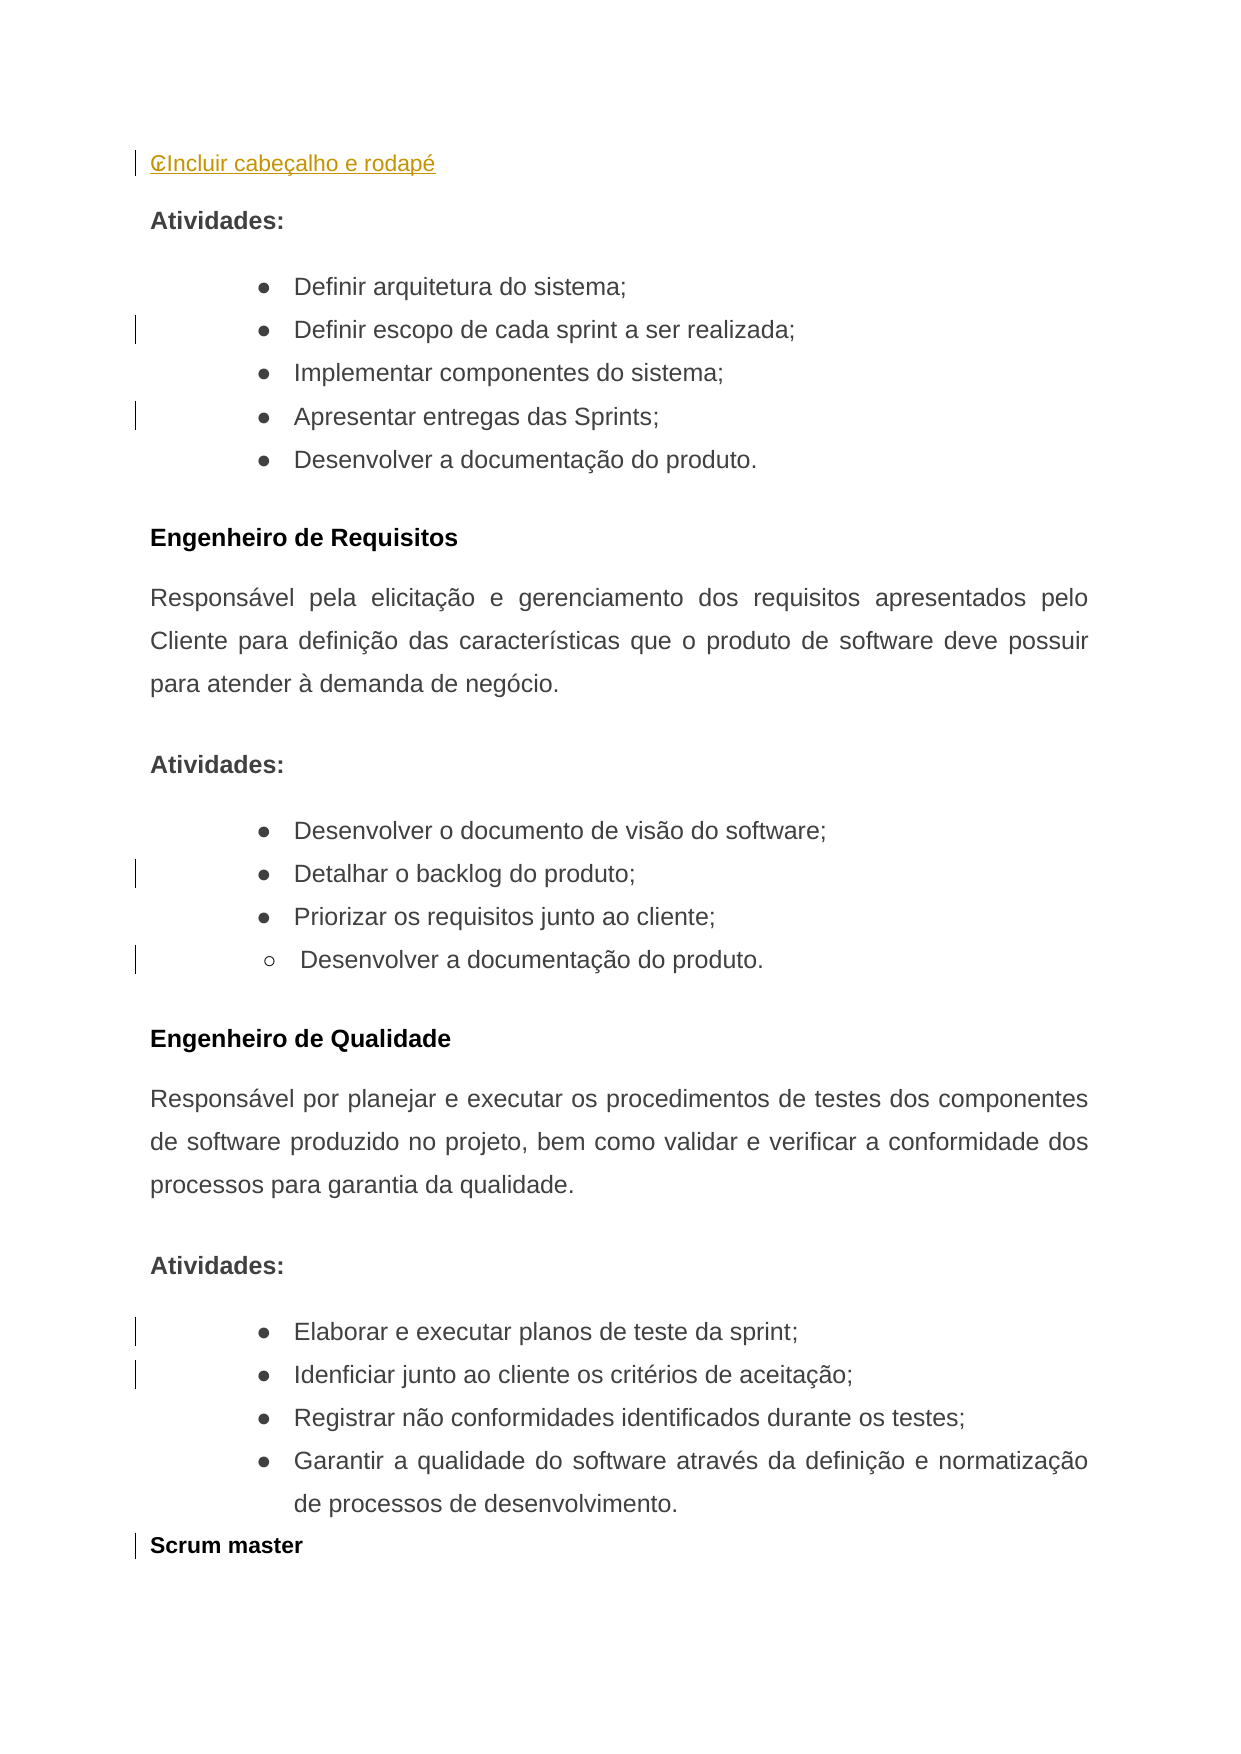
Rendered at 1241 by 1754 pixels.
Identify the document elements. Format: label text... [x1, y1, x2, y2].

list Registrar não conformidades identificados durante os testes; [256, 1403, 1090, 1432]
list Desenvolver a documentação do produto. [262, 945, 1090, 974]
list Idenficiar junto ao cliente os critérios de aceitação; [256, 1360, 1090, 1389]
text Scrum master [150, 1532, 1090, 1559]
list Detalhar o backlog do produto; [256, 859, 1090, 888]
text Responsável por planejar e executar os procedimentos de testes dos componentes de software produzido no projeto, bem como validar e verificar a conformidade dos processos para garantia da qualidade. [150, 1084, 1090, 1199]
list Desenvolver o documento de visão do software; [256, 816, 1090, 845]
text Atividades: [150, 1251, 1090, 1279]
list Elaborar e executar planos de teste da sprint; [256, 1317, 1090, 1346]
list Priorizar os requisitos junto ao cliente; [256, 902, 1090, 931]
text Atividades: [150, 206, 1090, 234]
list Definir escopo de cada sprint a ser realizada; [256, 315, 1090, 344]
text Atividades: [150, 750, 1090, 778]
list Definir arquitetura do sistema; [256, 272, 1090, 301]
list Apresentar entregas das Sprints; [256, 401, 1090, 430]
list Implementar componentes do sistema; [256, 358, 1090, 387]
list Garantir a qualidade do software através da definição e normatização de processos de desenvolvimento. [256, 1446, 1090, 1518]
subtitle Engenheiro de Requisitos [150, 523, 1090, 552]
subtitle Engenheiro de Qualidade [150, 1024, 1090, 1053]
text Responsável pela elicitação e gerenciamento dos requisitos apresentados pelo Cliente para definição das características que o produto de software deve possuir para atender à demanda de negócio. [150, 583, 1090, 698]
list Desenvolver a documentação do produto. [256, 444, 1090, 473]
